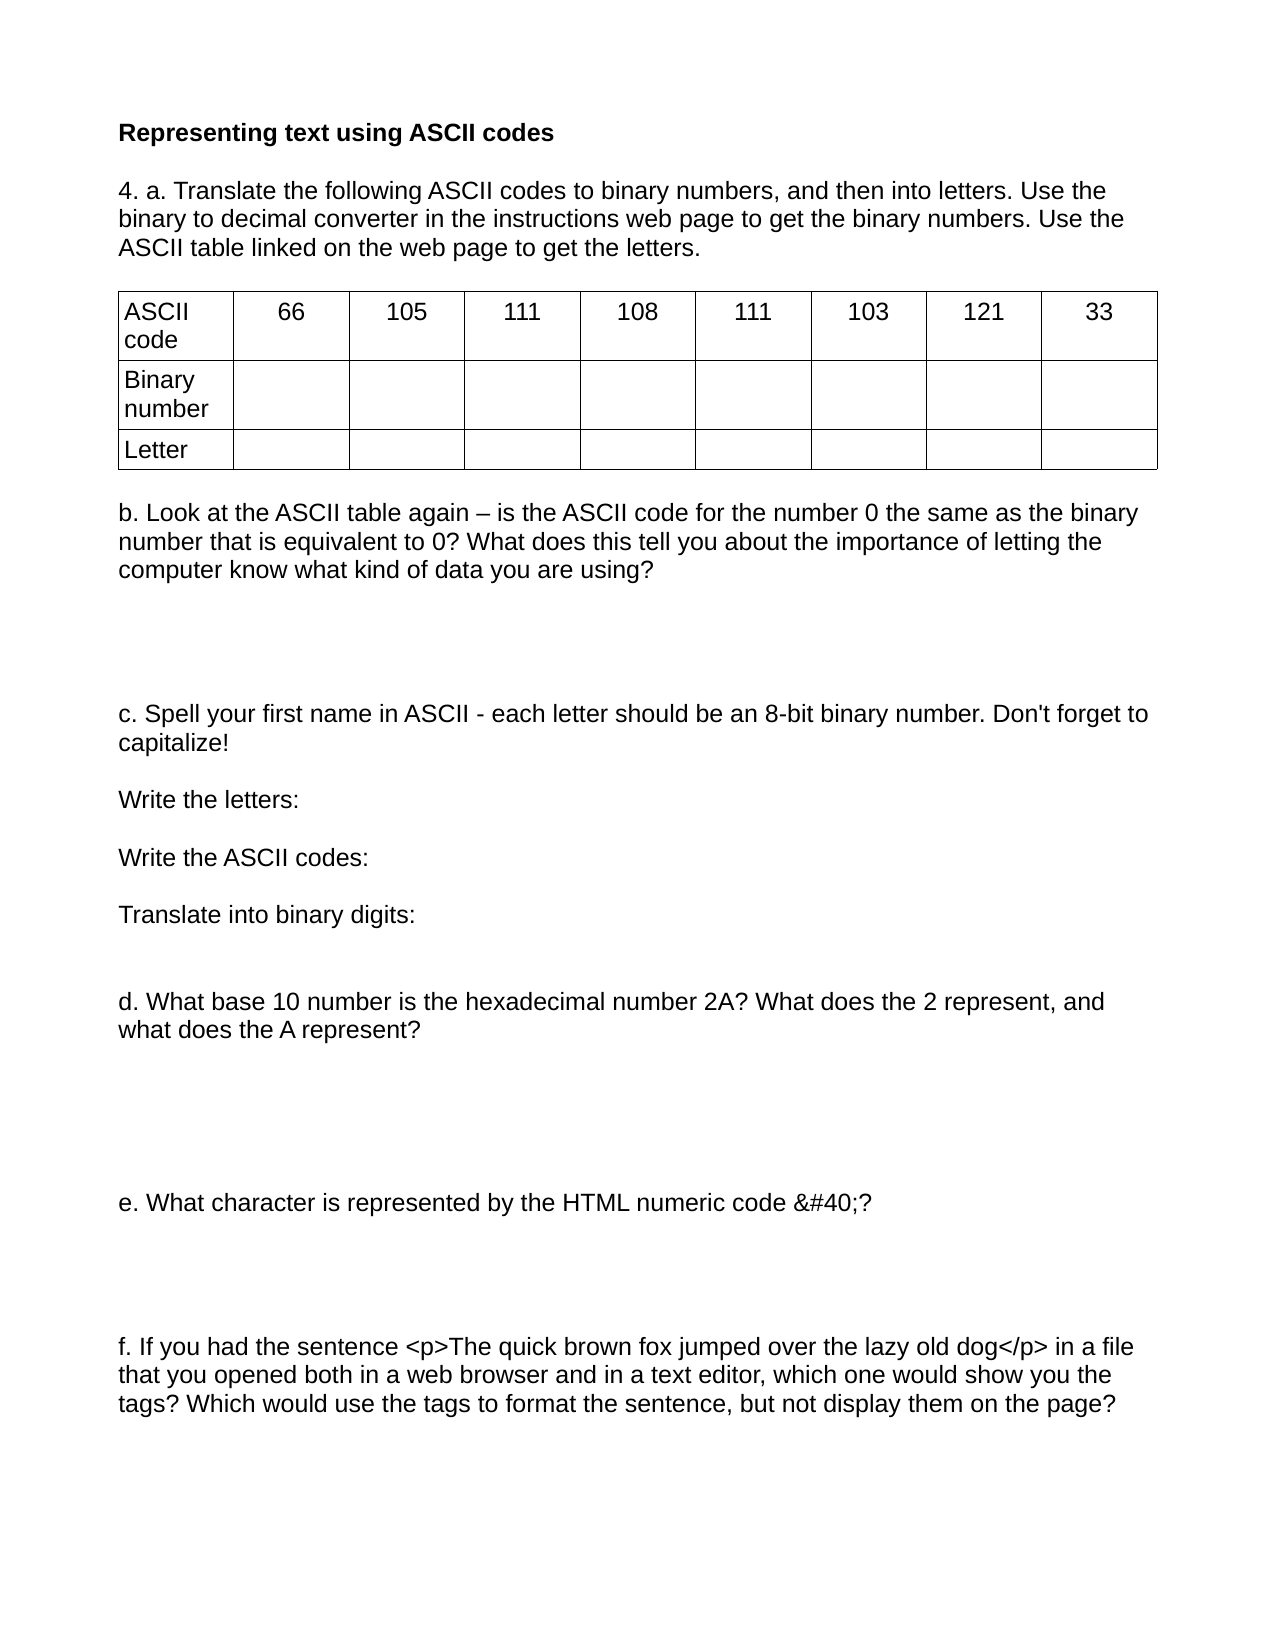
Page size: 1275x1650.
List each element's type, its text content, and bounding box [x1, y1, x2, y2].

table_cell [927, 361, 1041, 429]
table_header 108 [581, 292, 695, 360]
table_cell [350, 430, 464, 469]
text Translate into binary digits: [118, 900, 1157, 929]
table_cell [1042, 430, 1157, 469]
table_header 121 [927, 292, 1041, 360]
text f. If you had the sentence <p>The quick brown fox jumped over the lazy old dog</p> in a file that you opened both in a web browser and in a text editor, which one would show you the tags? Which would use the tags to format the sentence, but not display them on the page? [118, 1332, 1157, 1418]
text b. Look at the ASCII table again – is the ASCII code for the number 0 the same as the binary number that is equivalent to 0? What does this tell you about the importance of letting the computer know what kind of data you are using? [118, 498, 1157, 584]
text Write the ASCII codes: [118, 843, 1157, 872]
table_cell [927, 430, 1041, 469]
table_cell [696, 430, 811, 469]
table_cell [234, 361, 349, 429]
table_header 66 [234, 292, 349, 360]
table_cell [465, 430, 580, 469]
table_cell [465, 361, 580, 429]
text d. What base 10 number is the hexadecimal number 2A? What does the 2 represent, and what does the A represent? [118, 987, 1157, 1044]
table_cell [696, 361, 811, 429]
table_cell [581, 361, 695, 429]
text Write the letters: [118, 785, 1157, 814]
table_header 33 [1042, 292, 1157, 360]
table_header 103 [812, 292, 926, 360]
table_cell [350, 361, 464, 429]
text Representing text using ASCII codes [118, 118, 1157, 147]
table_header 105 [350, 292, 464, 360]
text e. What character is represented by the HTML numeric code &#40;? [118, 1188, 1157, 1217]
table_cell [234, 430, 349, 469]
table_header 111 [465, 292, 580, 360]
table_header ASCII code [119, 292, 233, 360]
table_cell Binary number [119, 361, 233, 429]
table_cell [812, 361, 926, 429]
table_cell [812, 430, 926, 469]
text 4. a. Translate the following ASCII codes to binary numbers, and then into letters. Use the binary to decimal converter in the instructions web page to get the binary numbers. Use the ASCII table linked on the web page to get the letters. [118, 176, 1157, 262]
table_header 111 [696, 292, 811, 360]
table_cell Letter [119, 430, 233, 469]
table_cell [1042, 361, 1157, 429]
table_cell [581, 430, 695, 469]
text c. Spell your first name in ASCII - each letter should be an 8-bit binary number. Don't forget to capitalize! [118, 699, 1157, 757]
